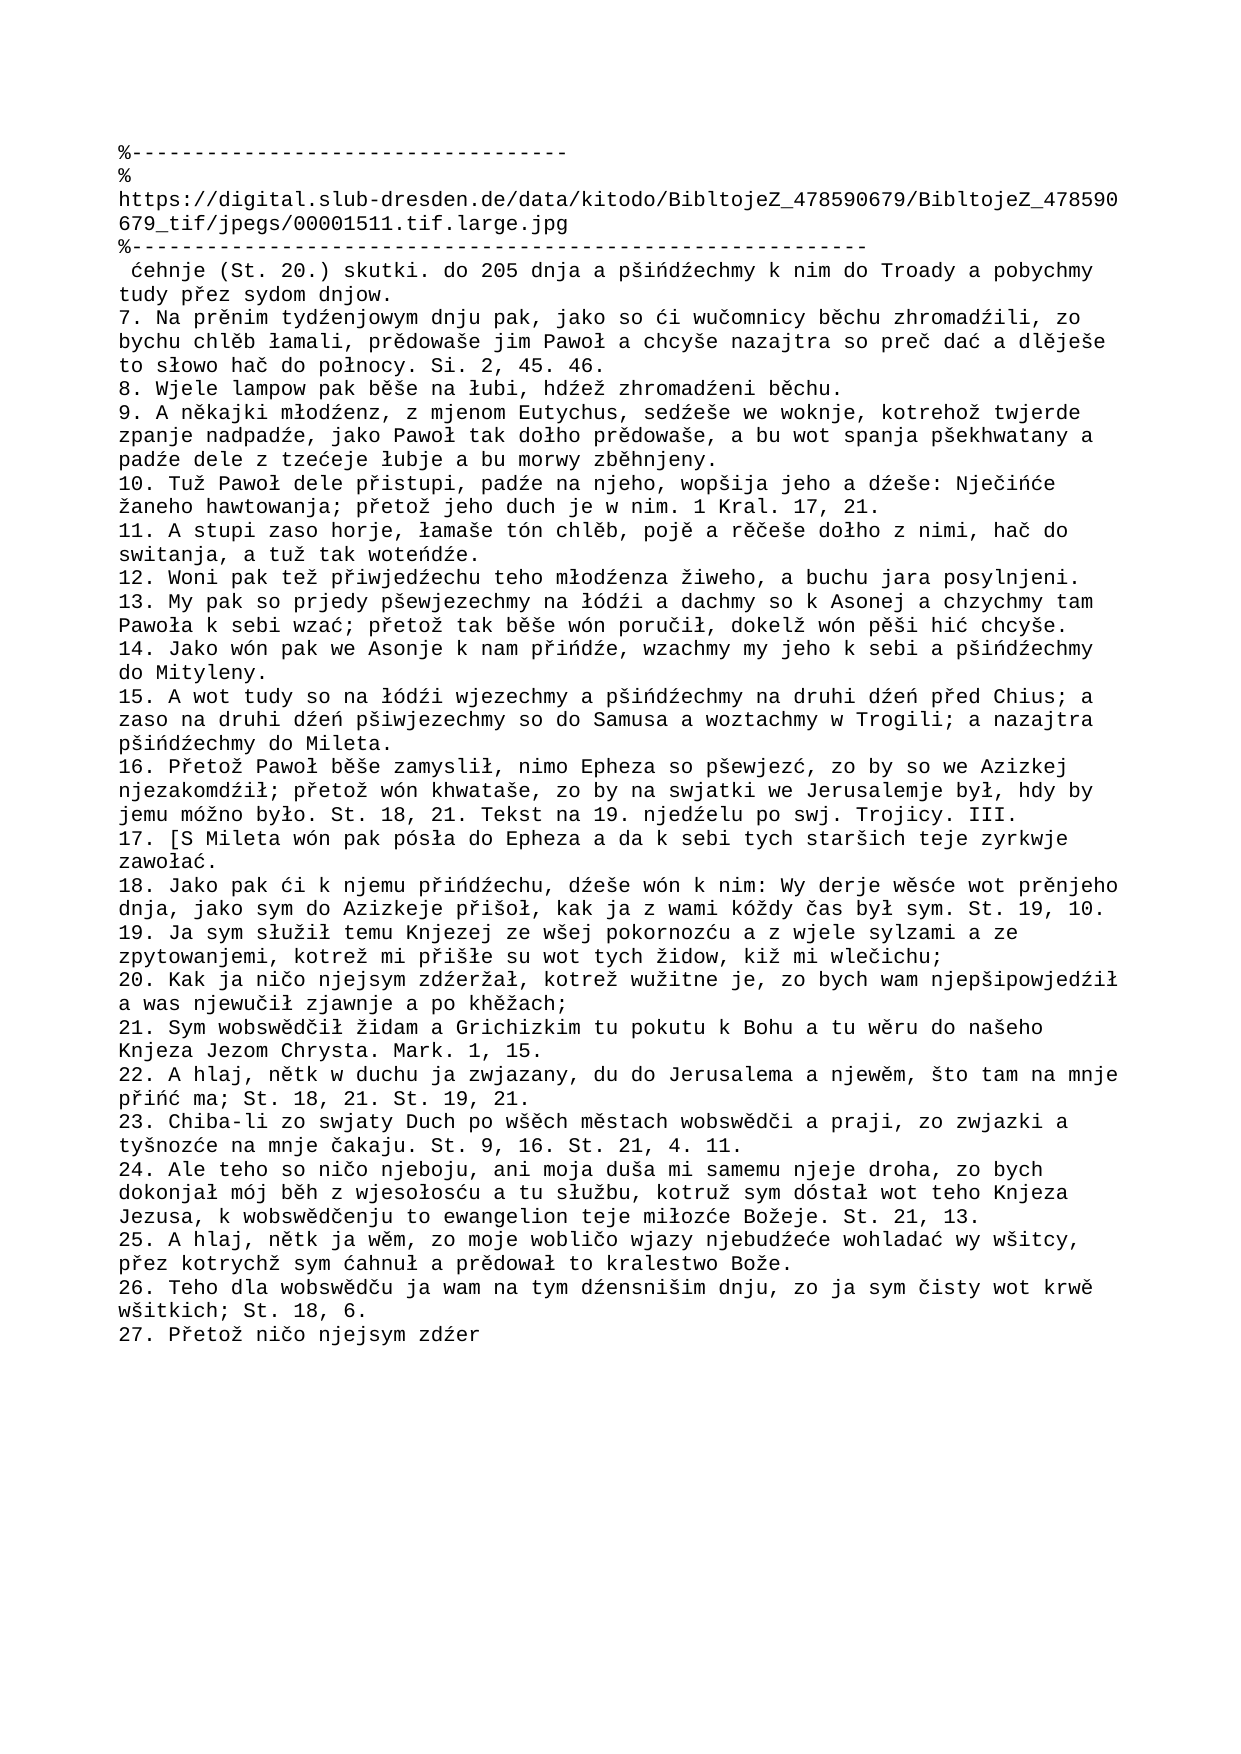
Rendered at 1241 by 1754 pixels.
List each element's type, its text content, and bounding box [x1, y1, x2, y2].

text 12. Woni pak tež přiwjedźechu teho młodźenza žiweho, a buchu jara posylnjeni. [118, 567, 1122, 591]
text 19. Ja sym słužił temu Knjezej ze wšej pokornozću a z wjele sylzami a ze zpytowanjemi, kotrež mi přišłe su wot tych židow, kiž mi wlečichu; [118, 922, 1122, 969]
text 23. Chiba-li zo swjaty Duch po wšěch městach wobswědči a praji, zo zwjazki a tyšnozće na mnje čakaju. St. 9, 16. St. 21, 4. 11. [118, 1111, 1122, 1158]
text % https://digital.slub-dresden.de/data/kitodo/BibltojeZ_478590679/BibltojeZ_478590679_tif/jpegs/00001511.tif.large.jpg [118, 165, 1122, 236]
text 26. Teho dla wobswědču ja wam na tym dźensnišim dnju, zo ja sym čisty wot krwě wšitkich; St. 18, 6. [118, 1277, 1122, 1324]
text ćehnje (St. 20.) skutki. do 205 dnja a pšińdźechmy k nim do Troady a pobychmy tudy přez sydom dnjow. [118, 260, 1122, 307]
text 10. Tuž Pawoł dele přistupi, padźe na njeho, wopšija jeho a dźeše: Nječińće žaneho hawtowanja; přetož jeho duch je w nim. 1 Kral. 17, 21. [118, 473, 1122, 520]
text 24. Ale teho so ničo njeboju, ani moja duša mi samemu njeje droha, zo bych dokonjał mój běh z wjesołosću a tu słužbu, kotruž sym dóstał wot teho Knjeza Jezusa, k wobswědčenju to ewangelion teje miłozće Božeje. St. 21, 13. [118, 1158, 1122, 1229]
text 22. A hlaj, nětk w duchu ja zwjazany, du do Jerusalema a njewěm, što tam na mnje přińć ma; St. 18, 21. St. 19, 21. [118, 1064, 1122, 1111]
text 20. Kak ja ničo njejsym zdźeržał, kotrež wužitne je, zo bych wam njepšipowjedźił a was njewučił zjawnje a po khěžach; [118, 969, 1122, 1017]
text 9. A někajki młodźenz, z mjenom Eutychus, sedźeše we woknje, kotrehož twjerde zpanje nadpadźe, jako Pawoł tak dołho prědowaše, a bu wot spanja pšekhwatany a padźe dele z tzećeje łubje a bu morwy zběhnjeny. [118, 402, 1122, 473]
text 15. A wot tudy so na łódźi wjezechmy a pšińdźechmy na druhi dźeń před Chius; a zaso na druhi dźeń pšiwjezechmy so do Samusa a woztachmy w Trogili; a nazajtra pšińdźechmy do Mileta. [118, 686, 1122, 757]
text %----------------------------------- [118, 142, 1122, 165]
text 27. Přetož ničo njejsym zdźer [118, 1324, 1122, 1348]
text %----------------------------------------------------------- [118, 236, 1122, 260]
text 18. Jako pak ći k njemu přińdźechu, dźeše wón k nim: Wy derje wěsće wot prěnjeho dnja, jako sym do Azizkeje přišoł, kak ja z wami kóždy čas był sym. St. 19, 10. [118, 875, 1122, 922]
text 13. My pak so prjedy pšewjezechmy na łódźi a dachmy so k Asonej a chzychmy tam Pawoła k sebi wzać; přetož tak běše wón poručił, dokelž wón pěši hić chcyše. [118, 591, 1122, 638]
text 8. Wjele lampow pak běše na łubi, hdźež zhromadźeni běchu. [118, 378, 1122, 402]
text 14. Jako wón pak we Asonje k nam přińdźe, wzachmy my jeho k sebi a pšińdźechmy do Mityleny. [118, 638, 1122, 686]
text 11. A stupi zaso horje, łamaše tón chlěb, pojě a rěčeše dołho z nimi, hač do switanja, a tuž tak woteńdźe. [118, 520, 1122, 567]
text 7. Na prěnim tydźenjowym dnju pak, jako so ći wučomnicy běchu zhromadźili, zo bychu chlěb łamali, prědowaše jim Pawoł a chcyše nazajtra so preč dać a dlěješe to słowo hač do połnocy. Si. 2, 45. 46. [118, 307, 1122, 378]
text 25. A hlaj, nětk ja wěm, zo moje wobličo wjazy njebudźeće wohladać wy wšitcy, přez kotrychž sym ćahnuł a prědował to kralestwo Bože. [118, 1229, 1122, 1277]
text 16. Přetož Pawoł běše zamyslił, nimo Epheza so pšewjezć, zo by so we Azizkej njezakomdźił; přetož wón khwataše, zo by na swjatki we Jerusalemje był, hdy by jemu móžno było. St. 18, 21. Tekst na 19. njedźelu po swj. Trojicy. III. [118, 757, 1122, 827]
text 21. Sym wobswědčił židam a Grichizkim tu pokutu k Bohu a tu wěru do našeho Knjeza Jezom Chrysta. Mark. 1, 15. [118, 1017, 1122, 1064]
text 17. [S Mileta wón pak pósła do Epheza a da k sebi tych staršich teje zyrkwje zawołać. [118, 827, 1122, 875]
